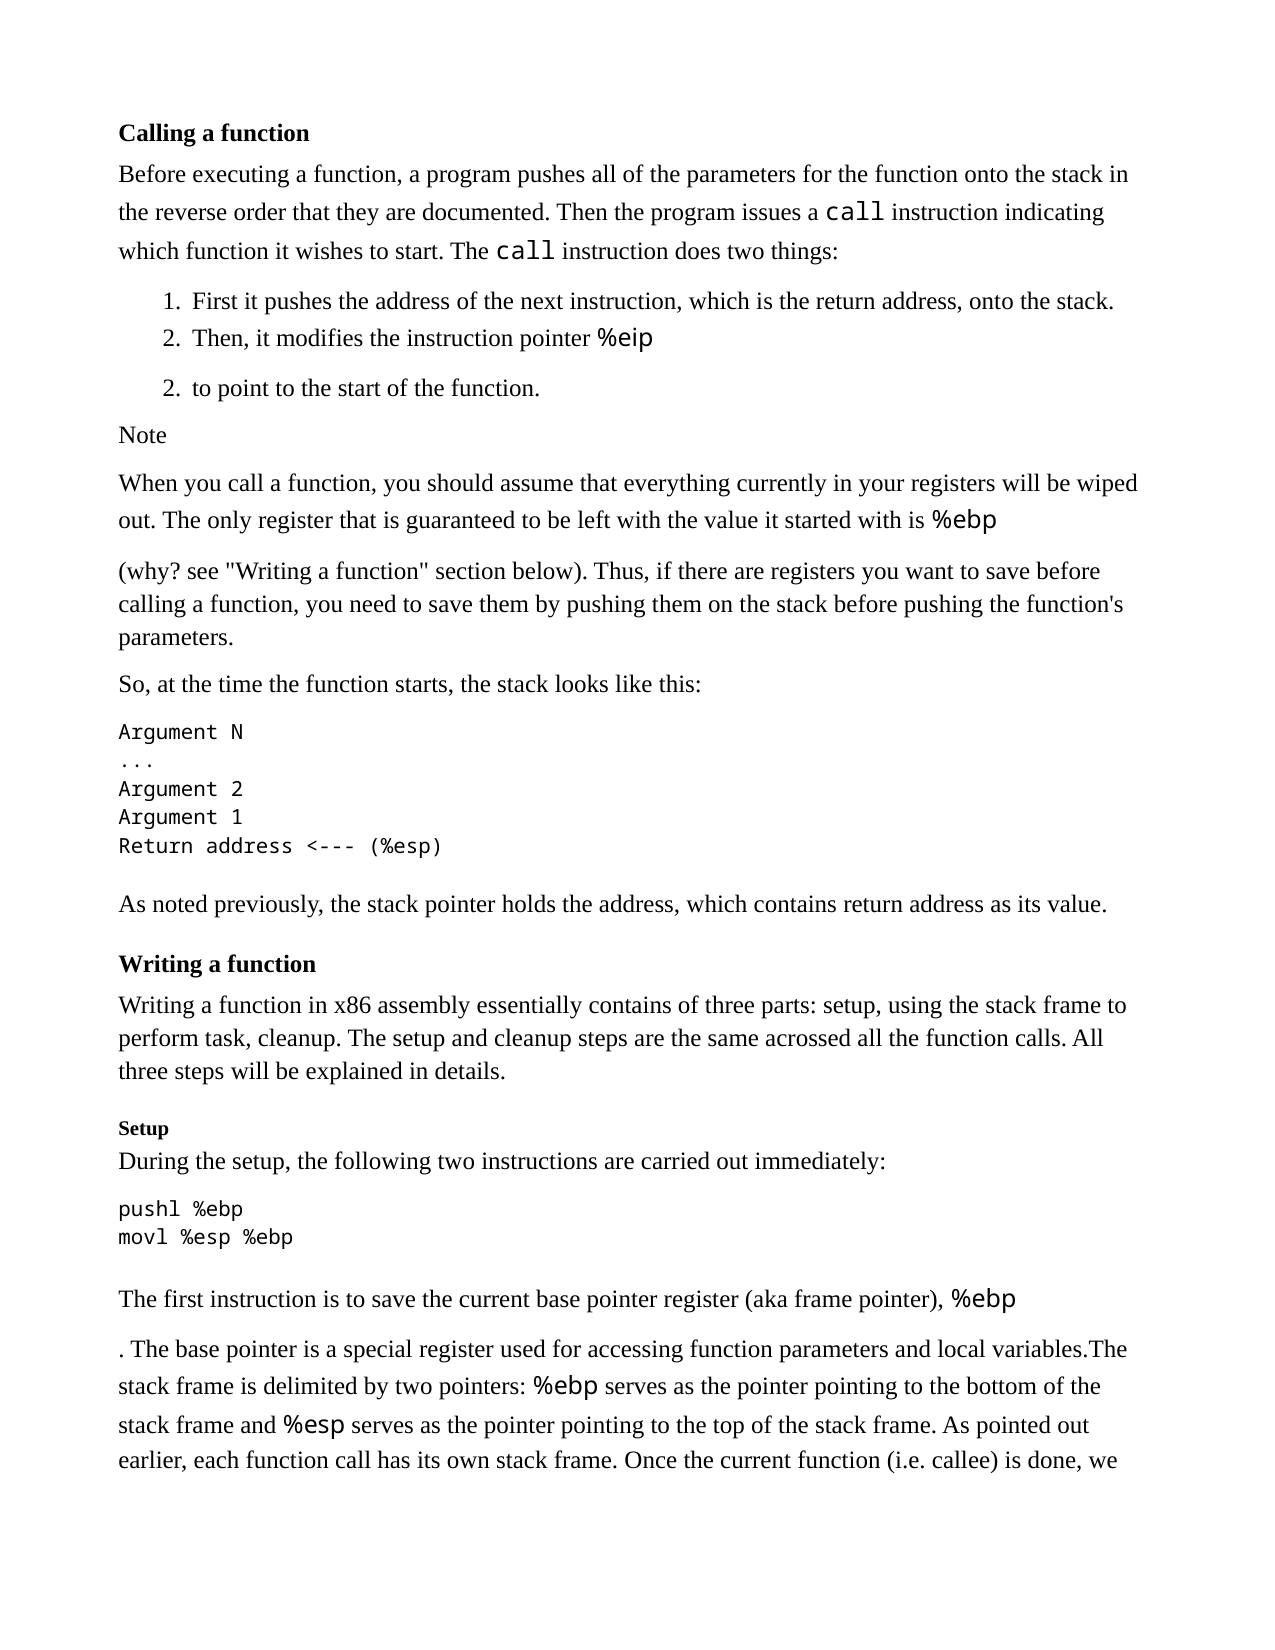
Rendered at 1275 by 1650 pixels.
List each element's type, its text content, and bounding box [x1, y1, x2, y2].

text As noted previously, the stack pointer holds the address, which contains return address as its value. [118, 889, 1157, 917]
text So, at the time the function starts, the stack looks like this: [118, 669, 1157, 698]
text Argument N [118, 717, 1157, 745]
subtitle Setup [118, 1116, 1157, 1140]
text Writing a function in x86 assembly essentially contains of three parts: setup, using the stack frame to perform task, cleanup. The setup and cleanup steps are the same acrossed all the function calls. All three steps will be explained in details. [118, 990, 1157, 1085]
subtitle Writing a function [118, 949, 1157, 977]
list First it pushes the address of the next instruction, which is the return address, onto the stack. [162, 286, 1157, 315]
text Argument 1 [118, 802, 1157, 831]
text Before executing a function, a program pushes all of the parameters for the function onto the stack in the reverse order that they are documented. Then the program issues a call instruction indicating which function it wishes to start. The call instruction does two things: [118, 159, 1157, 266]
text ... [118, 745, 1157, 774]
text Argument 2 [118, 774, 1157, 802]
text Note [118, 421, 1157, 449]
text Return address <--- (%esp) [118, 831, 1157, 859]
text movl %esp %ebp [118, 1222, 1157, 1251]
text The first instruction is to save the current base pointer register (aka frame pointer), %ebp [118, 1280, 1157, 1314]
text During the setup, the following two instructions are carried out immediately: [118, 1146, 1157, 1175]
list Then, it modifies the instruction pointer %eip [162, 319, 1157, 353]
list to point to the start of the function. [162, 373, 1157, 402]
text When you call a function, you should assume that everything currently in your registers will be wiped out. The only register that is guaranteed to be left with the value it started with is %ebp [118, 468, 1157, 536]
text pushl %ebp [118, 1194, 1157, 1222]
text (why? see "Writing a function" section below). Thus, if there are registers you want to save before calling a function, you need to save them by pushing them on the stack before pushing the function's parameters. [118, 556, 1157, 651]
subtitle Calling a function [118, 118, 1157, 147]
text . The base pointer is a special register used for accessing function parameters and local variables.The stack frame is delimited by two pointers: %ebp serves as the pointer pointing to the bottom of the stack frame and %esp serves as the pointer pointing to the top of the stack frame. As pointed out earlier, each function call has its own stack frame. Once the current function (i.e. callee) is done, we [118, 1334, 1157, 1474]
